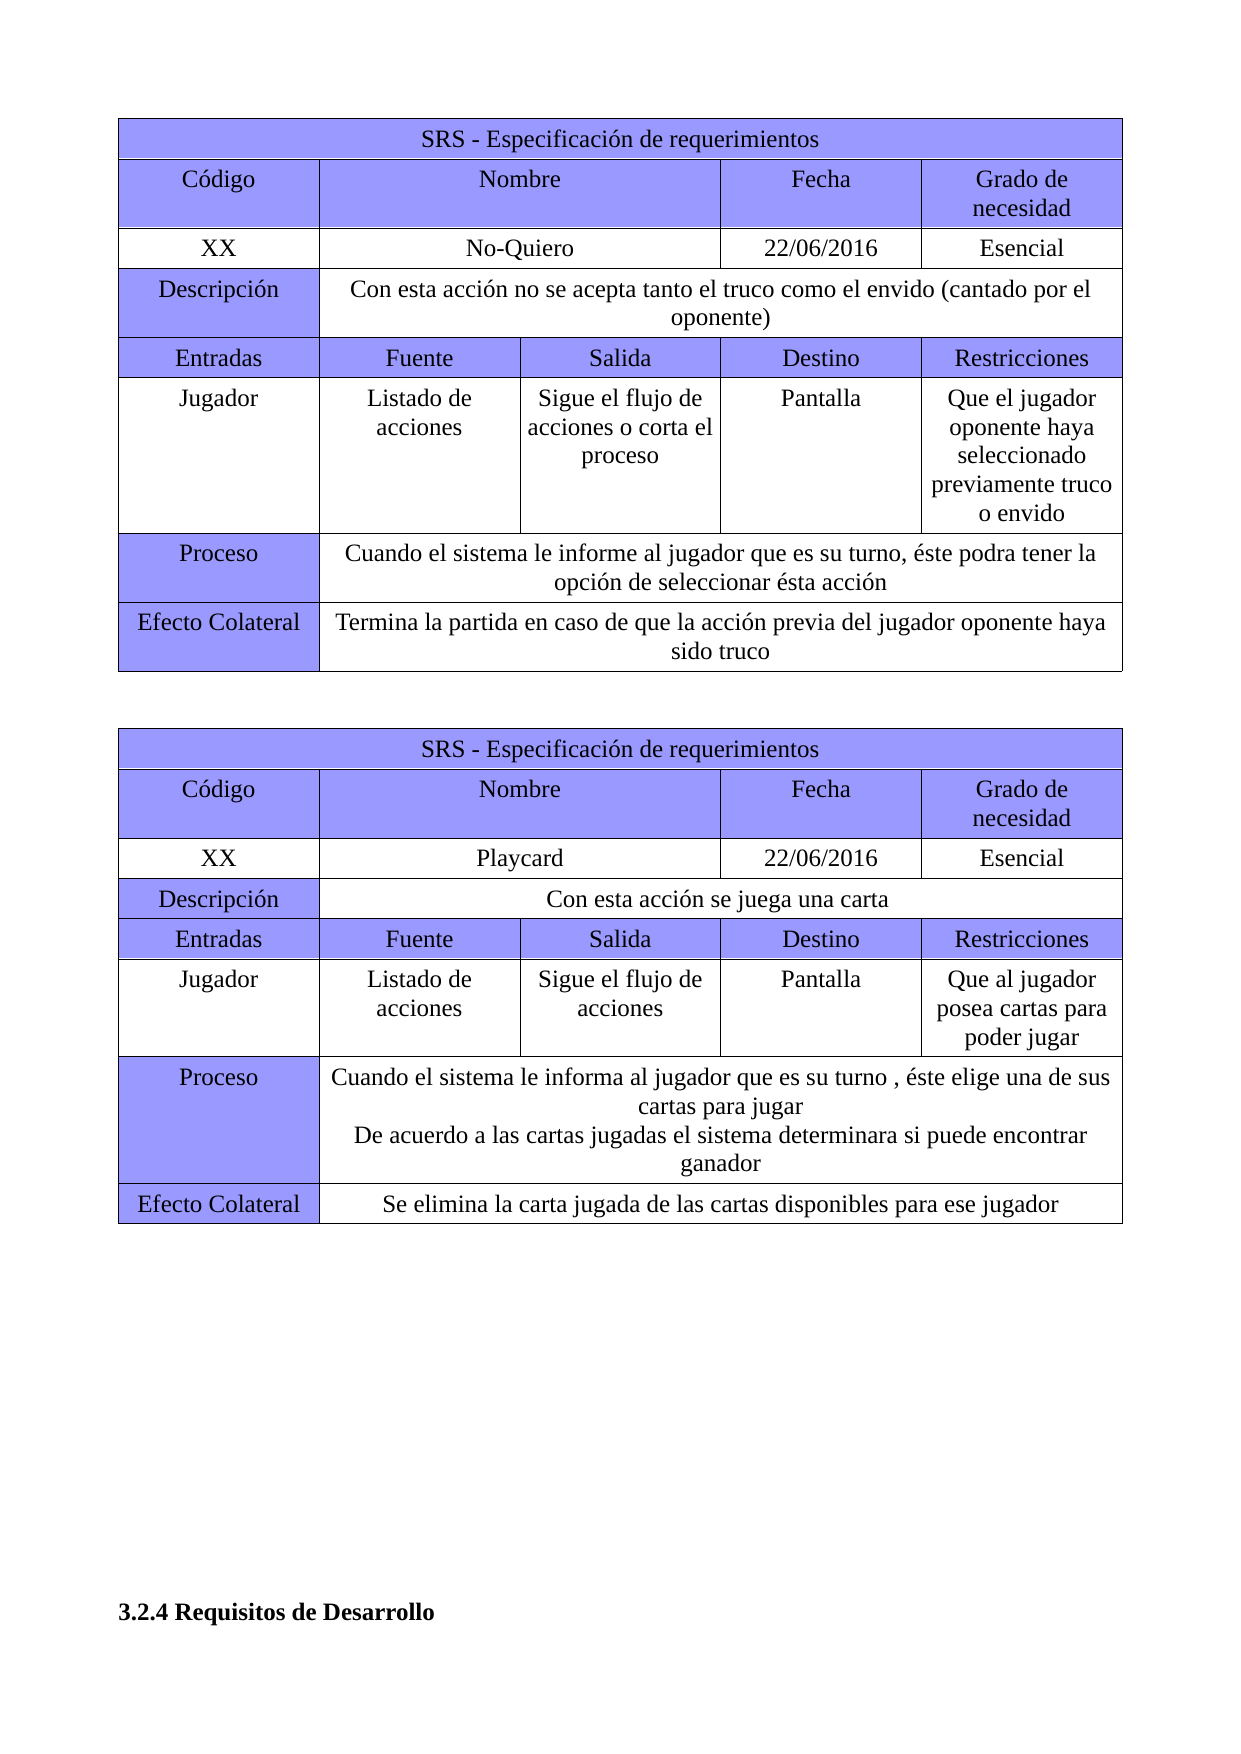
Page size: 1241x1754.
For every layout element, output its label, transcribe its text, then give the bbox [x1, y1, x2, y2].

table_cell Fecha [721, 160, 921, 227]
table_cell Jugador [119, 378, 319, 532]
table_cell Salida [521, 338, 720, 377]
table_cell Con esta acción se juega una carta [320, 879, 1122, 918]
table_cell Cuando el sistema le informa al jugador que es su turno , éste elige una de sus cartas para jugar De acuerdo a las cartas jugadas el sistema determinara si puede encontrar ganador [320, 1057, 1122, 1183]
table_cell Fecha [721, 770, 921, 838]
table_cell Se elimina la carta jugada de las cartas disponibles para ese jugador [320, 1184, 1122, 1223]
table_cell Listado de acciones [320, 378, 520, 532]
table_cell Esencial [922, 229, 1122, 268]
table_cell 22/06/2016 [721, 229, 921, 268]
table_cell Sigue el flujo de acciones o corta el proceso [521, 378, 720, 532]
table_cell Código [119, 770, 319, 838]
table_cell Proceso [119, 534, 319, 602]
table_cell XX [119, 839, 319, 878]
table_cell Cuando el sistema le informe al jugador que es su turno, éste podra tener la opción de seleccionar ésta acción [320, 534, 1122, 602]
table_cell Que al jugador posea cartas para poder jugar [922, 960, 1122, 1056]
table_cell Jugador [119, 960, 319, 1056]
table_cell Descripción [119, 879, 319, 918]
table_cell Pantalla [721, 378, 921, 532]
table_cell Que el jugador oponente haya seleccionado previamente truco o envido [922, 378, 1122, 532]
table_cell Restricciones [922, 338, 1122, 377]
table_cell Fuente [320, 919, 520, 958]
table_cell Entradas [119, 919, 319, 958]
table_cell Grado de necesidad [922, 770, 1122, 838]
table_cell Nombre [320, 160, 720, 227]
table_cell Salida [521, 919, 720, 958]
table_cell Efecto Colateral [119, 1184, 319, 1223]
table_cell Descripción [119, 269, 319, 337]
table_cell Termina la partida en caso de que la acción previa del jugador oponente haya sido truco [320, 603, 1122, 671]
table_cell Con esta acción no se acepta tanto el truco como el envido (cantado por el oponente) [320, 269, 1122, 337]
text 3.2.4 Requisitos de Desarrollo [118, 1597, 1122, 1626]
table_cell Grado de necesidad [922, 160, 1122, 227]
table_cell No-Quiero [320, 229, 720, 268]
table_header SRS - Especificación de requerimientos [119, 729, 1122, 768]
table_cell Código [119, 160, 319, 227]
table_cell Playcard [320, 839, 720, 878]
table_cell 22/06/2016 [721, 839, 921, 878]
table_cell XX [119, 229, 319, 268]
table_cell Fuente [320, 338, 520, 377]
table_cell Entradas [119, 338, 319, 377]
table_cell Restricciones [922, 919, 1122, 958]
table_cell Destino [721, 338, 921, 377]
table_cell Destino [721, 919, 921, 958]
table_cell Pantalla [721, 960, 921, 1056]
table_cell Sigue el flujo de acciones [521, 960, 720, 1056]
table_cell Nombre [320, 770, 720, 838]
table_header SRS - Especificación de requerimientos [119, 119, 1122, 158]
table_cell Esencial [922, 839, 1122, 878]
table_cell Listado de acciones [320, 960, 520, 1056]
table_cell Efecto Colateral [119, 603, 319, 671]
table_cell Proceso [119, 1057, 319, 1183]
